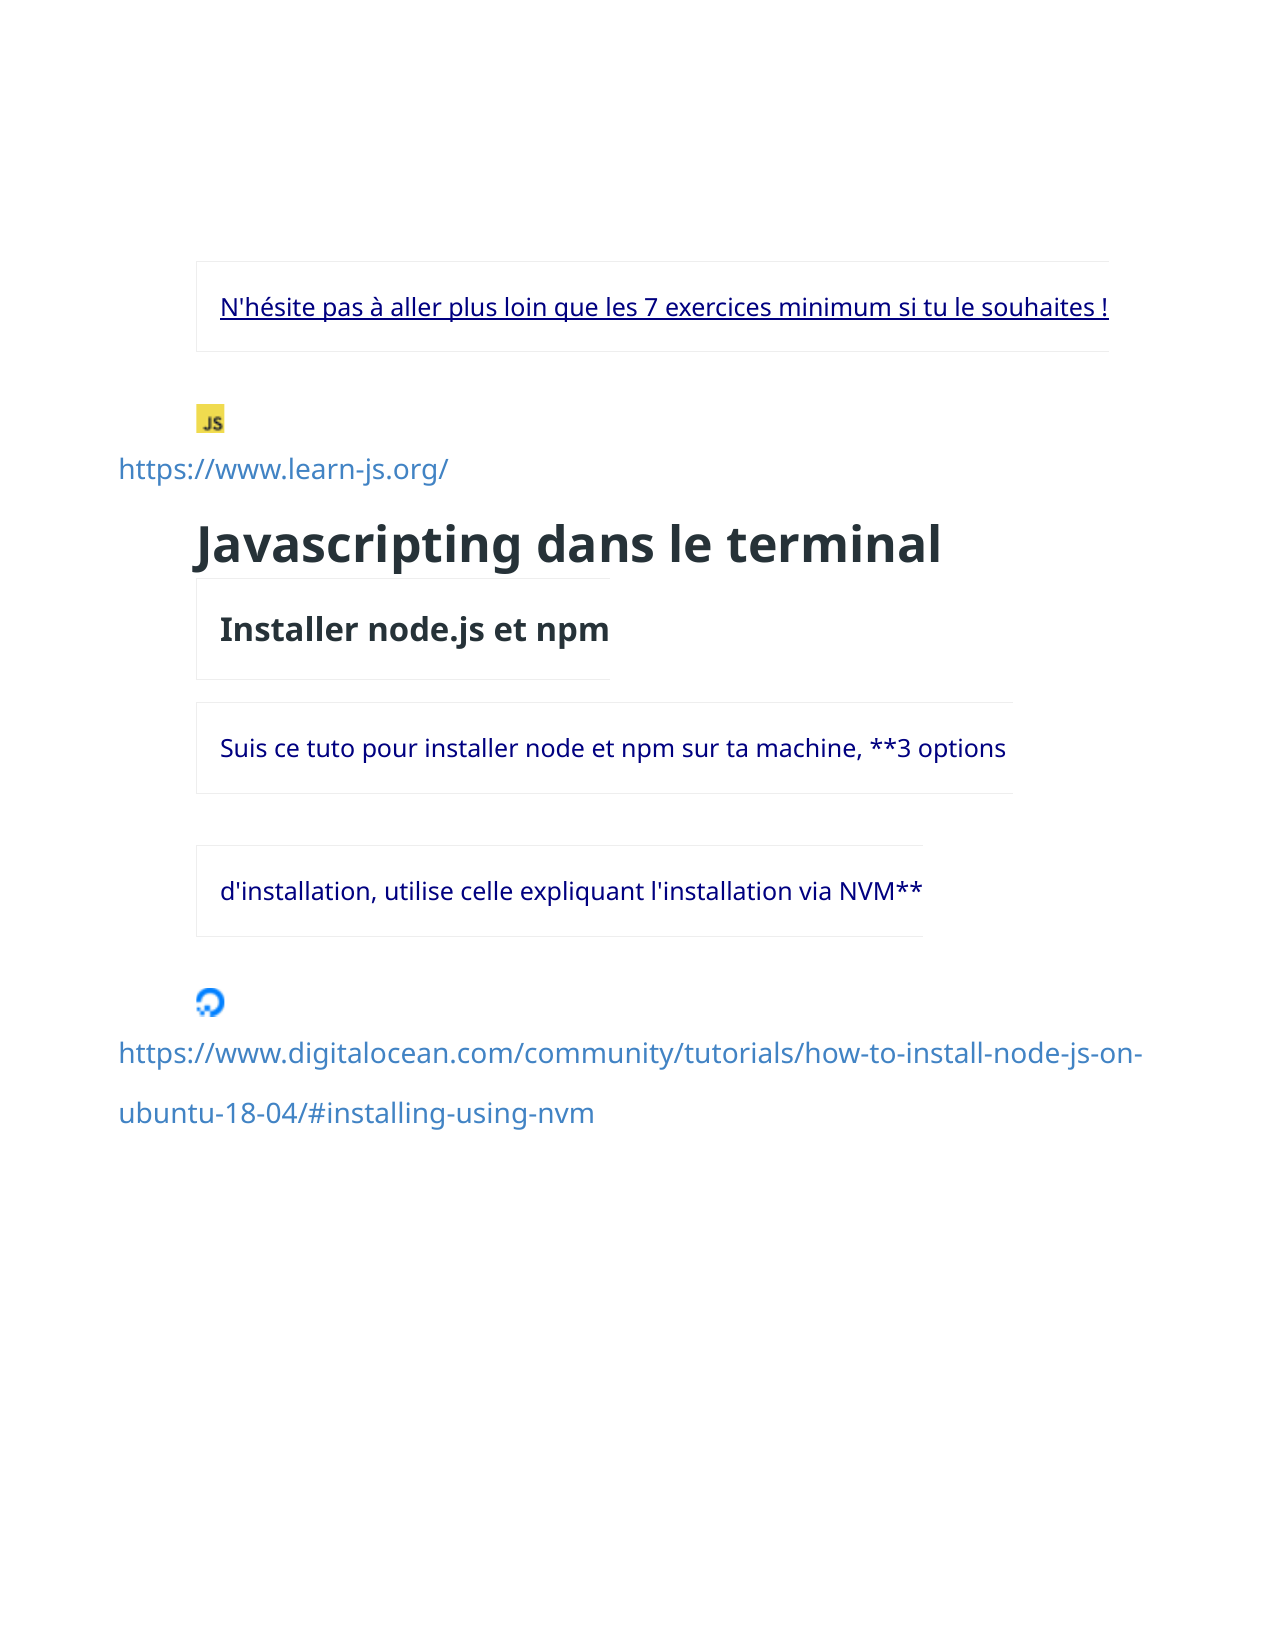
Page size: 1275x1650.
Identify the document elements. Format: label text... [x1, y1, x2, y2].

picture [196, 988, 225, 1017]
subtitle Installer node.js et npm [197, 578, 1157, 679]
text https://www.digitalocean.com/community/tutorials/how-to-install-node-js-on-ubuntu-18-04/#installing-using-nvm [118, 1033, 1157, 1132]
picture [196, 404, 225, 433]
subtitle Javascripting dans le terminal [196, 509, 1157, 578]
text N'hésite pas à aller plus loin que les 7 exercices minimum si tu le souhaites ! [196, 118, 1157, 352]
text Suis ce tuto pour installer node et npm sur ta machine, **3 options d'installation, utilise celle expliquant l'installation via NVM** [196, 702, 1157, 936]
text https://www.learn-js.org/ [118, 449, 1157, 487]
